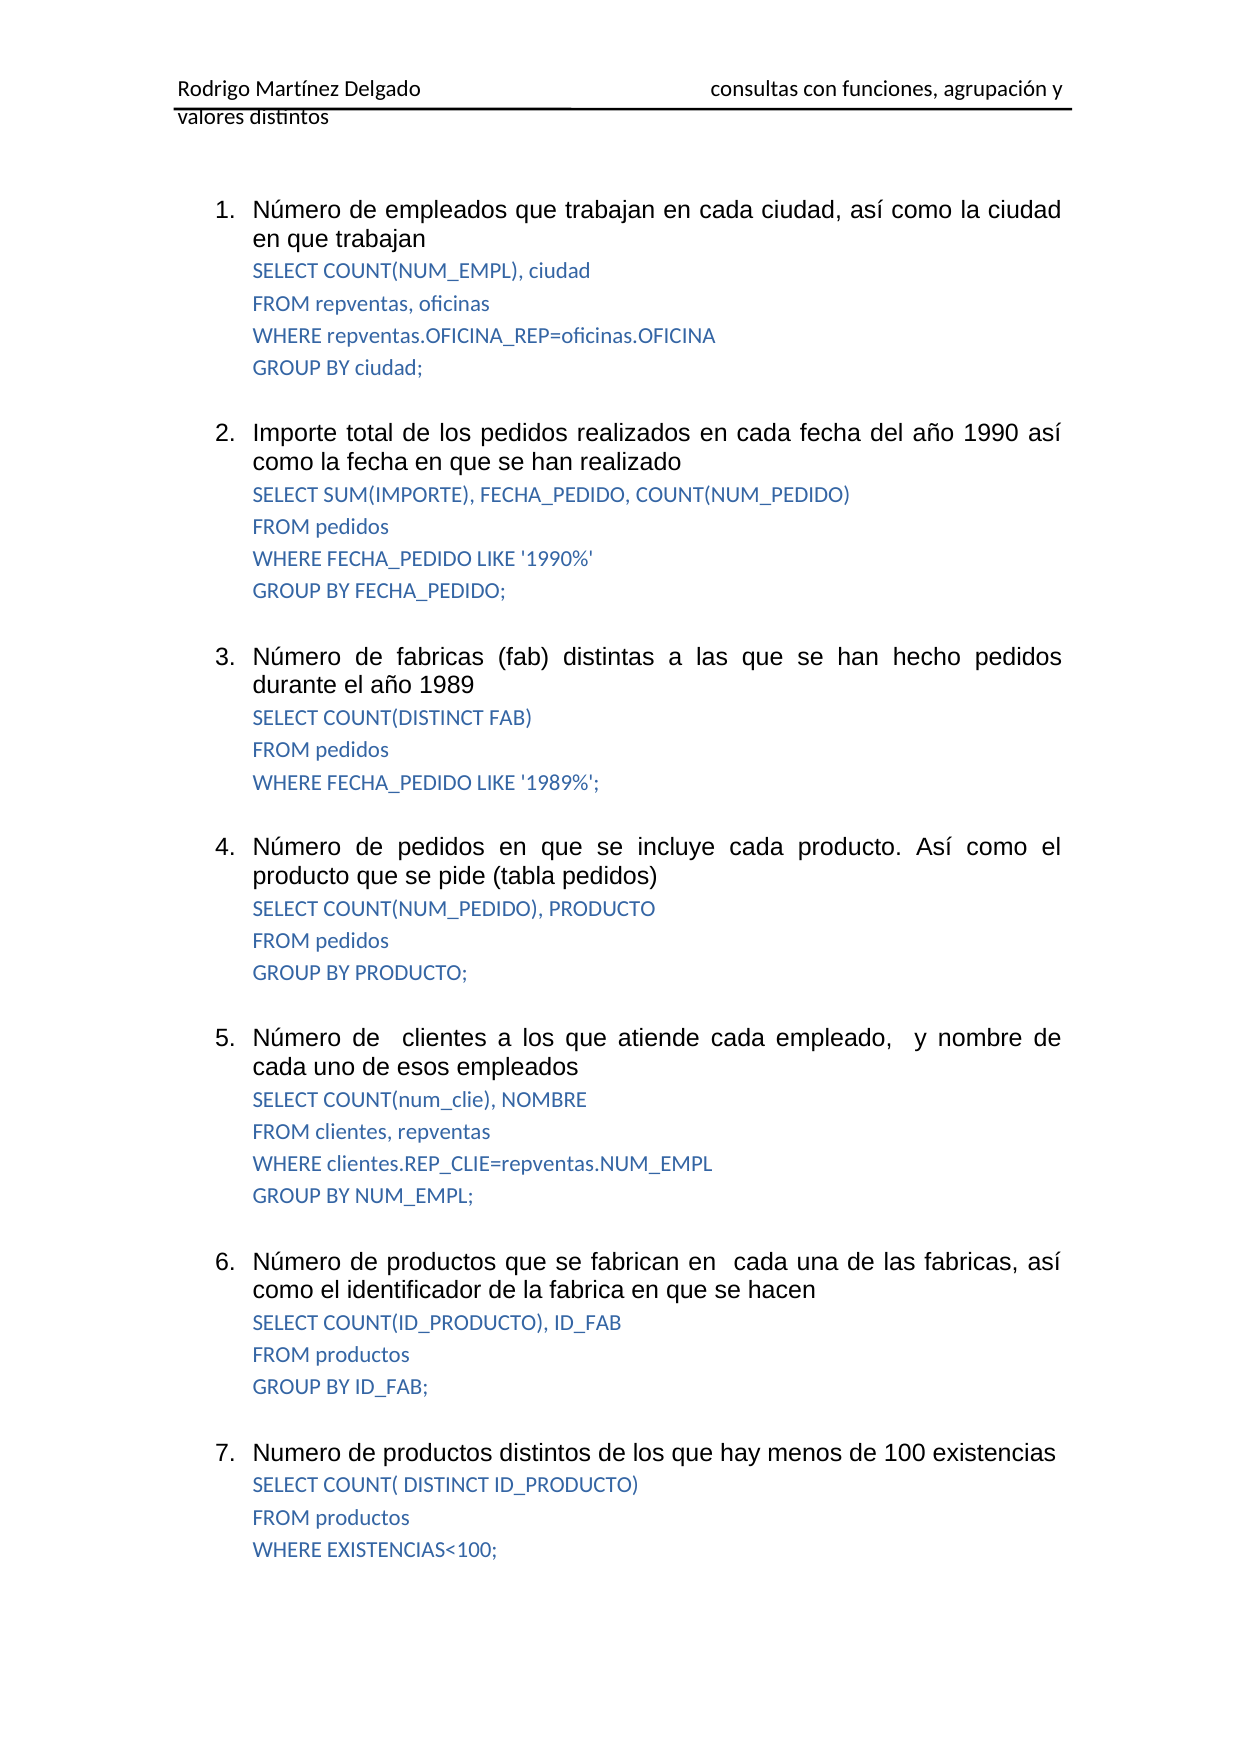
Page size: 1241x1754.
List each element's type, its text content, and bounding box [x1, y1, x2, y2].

text GROUP BY NUM_EMPL; [177, 1181, 1063, 1209]
text WHERE FECHA_PEDIDO LIKE '1990%' [177, 544, 1063, 572]
text FROM clientes, repventas [177, 1117, 1063, 1145]
text SELECT COUNT(ID_PRODUCTO), ID_FAB [177, 1308, 1063, 1336]
list Número de pedidos en que se incluye cada producto. Así como el producto que se pide (tabla pedidos) [215, 832, 1063, 889]
text FROM pedidos [177, 926, 1063, 954]
list Número de empleados que trabajan en cada ciudad, así como la ciudad en que trabajan [215, 195, 1063, 252]
list Número de fabricas (fab) distintas a las que se han hecho pedidos durante el año 1989 [215, 642, 1063, 699]
text WHERE EXISTENCIAS<100; [177, 1535, 1063, 1563]
text FROM productos [177, 1340, 1063, 1368]
text FROM pedidos [177, 735, 1063, 763]
text SELECT SUM(IMPORTE), FECHA_PEDIDO, COUNT(NUM_PEDIDO) [177, 480, 1063, 508]
text FROM productos [177, 1503, 1063, 1531]
list Número de productos que se fabrican en cada una de las fabricas, así como el identificador de la fabrica en que se hacen [215, 1246, 1063, 1304]
text FROM pedidos [177, 512, 1063, 540]
list Numero de productos distintos de los que hay menos de 100 existencias [215, 1438, 1063, 1466]
text WHERE clientes.REP_CLIE=repventas.NUM_EMPL [177, 1149, 1063, 1177]
text SELECT COUNT(NUM_EMPL), ciudad [177, 257, 1063, 284]
text SELECT COUNT(DISTINCT FAB) [177, 703, 1063, 731]
text WHERE repventas.OFICINA_REP=oficinas.OFICINA [177, 321, 1063, 349]
text GROUP BY PRODUCTO; [177, 958, 1063, 986]
text GROUP BY ciudad; [177, 353, 1063, 381]
list Número de clientes a los que atiende cada empleado, y nombre de cada uno de esos empleados [215, 1023, 1063, 1081]
text SELECT COUNT( DISTINCT ID_PRODUCTO) [177, 1471, 1063, 1498]
text GROUP BY FECHA_PEDIDO; [177, 576, 1063, 604]
text SELECT COUNT(NUM_PEDIDO), PRODUCTO [177, 894, 1063, 922]
text WHERE FECHA_PEDIDO LIKE '1989%'; [177, 768, 1063, 796]
text SELECT COUNT(num_clie), NOMBRE [177, 1085, 1063, 1113]
text FROM repventas, oficinas [177, 289, 1063, 317]
list Importe total de los pedidos realizados en cada fecha del año 1990 así como la fecha en que se han realizado [215, 418, 1063, 476]
text GROUP BY ID_FAB; [177, 1372, 1063, 1401]
